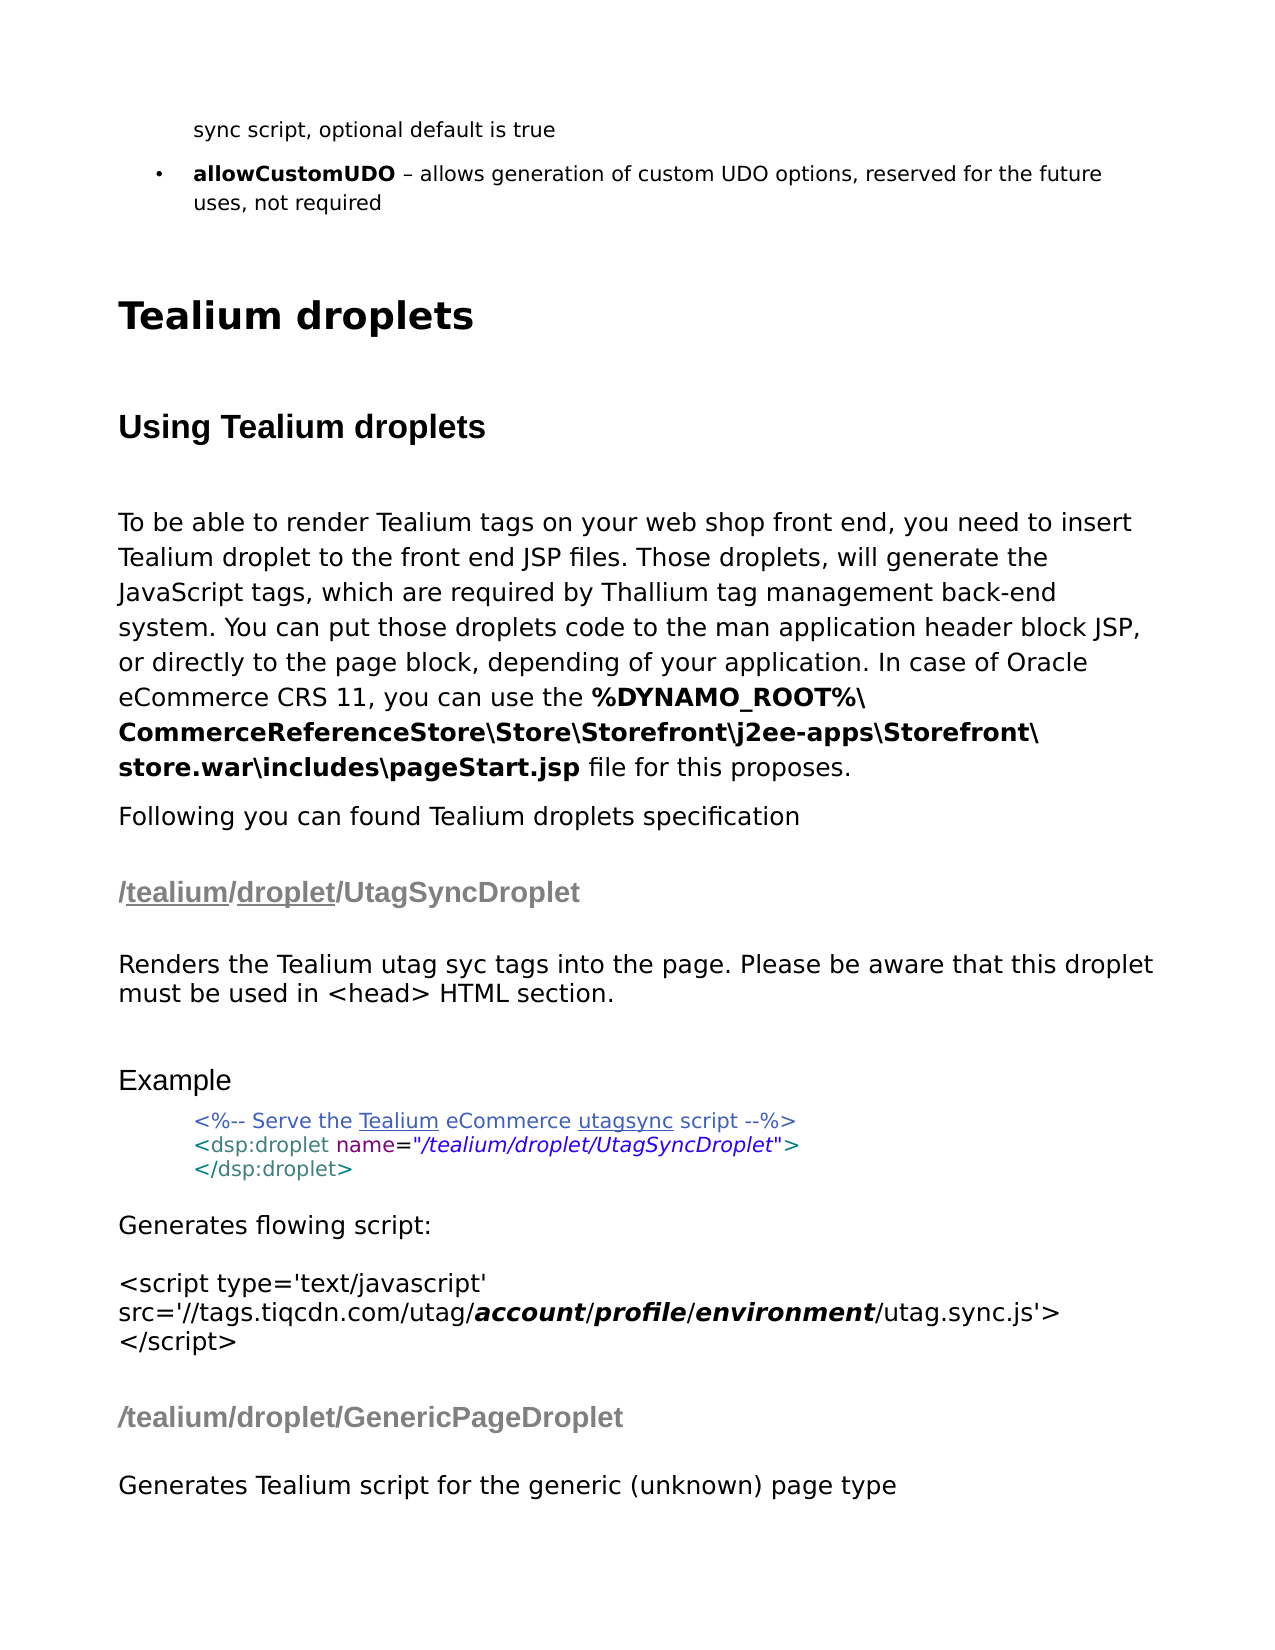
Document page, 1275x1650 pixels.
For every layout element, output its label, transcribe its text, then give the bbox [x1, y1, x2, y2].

list sync script, optional default is true [156, 118, 1157, 142]
text Generates flowing script: [118, 1211, 1157, 1240]
list allowCustomUDO – allows generation of custom UDO options, reserved for the future uses, not required [156, 162, 1157, 215]
subtitle Example [118, 1063, 1157, 1096]
text <script type='text/javascript' src='//tags.tiqcdn.com/utag/account/profile/environment/utag.sync.js'> [118, 1269, 1157, 1328]
text </script> [118, 1328, 1157, 1357]
text Renders the Tealium utag syc tags into the page. Please be aware that this droplet must be used in <head> HTML section. [118, 950, 1157, 1009]
text <%-- Serve the Tealium eCommerce utagsync script --%> [118, 1109, 1157, 1133]
text Generates Tealium script for the generic (unknown) page type [118, 1471, 1157, 1500]
text To be able to render Tealium tags on your web shop front end, you need to insert Tealium droplet to the front end JSP files. Those droplets, will generate the JavaScript tags, which are required by Thallium tag management back-end system. You can put those droplets code to the man application header block JSP, or directly to the page block, depending of your application. In case of Oracle eCommerce CRS 11, you can use the %DYNAMO_ROOT%\CommerceReferenceStore\Store\Storefront\j2ee-apps\Storefront\store.war\includes\pageStart.jsp file for this proposes. [118, 508, 1157, 782]
subtitle Using Tealium droplets [118, 407, 1157, 446]
text <dsp:droplet name="/tealium/droplet/UtagSyncDroplet"> [118, 1133, 1157, 1157]
text Following you can found Tealium droplets specification [118, 802, 1157, 831]
subtitle Tealium droplets [118, 294, 1157, 339]
subtitle /tealium/droplet/GenericPageDroplet [118, 1401, 1157, 1434]
text </dsp:droplet> [118, 1157, 1157, 1182]
subtitle /tealium/droplet/UtagSyncDroplet [118, 875, 1157, 909]
